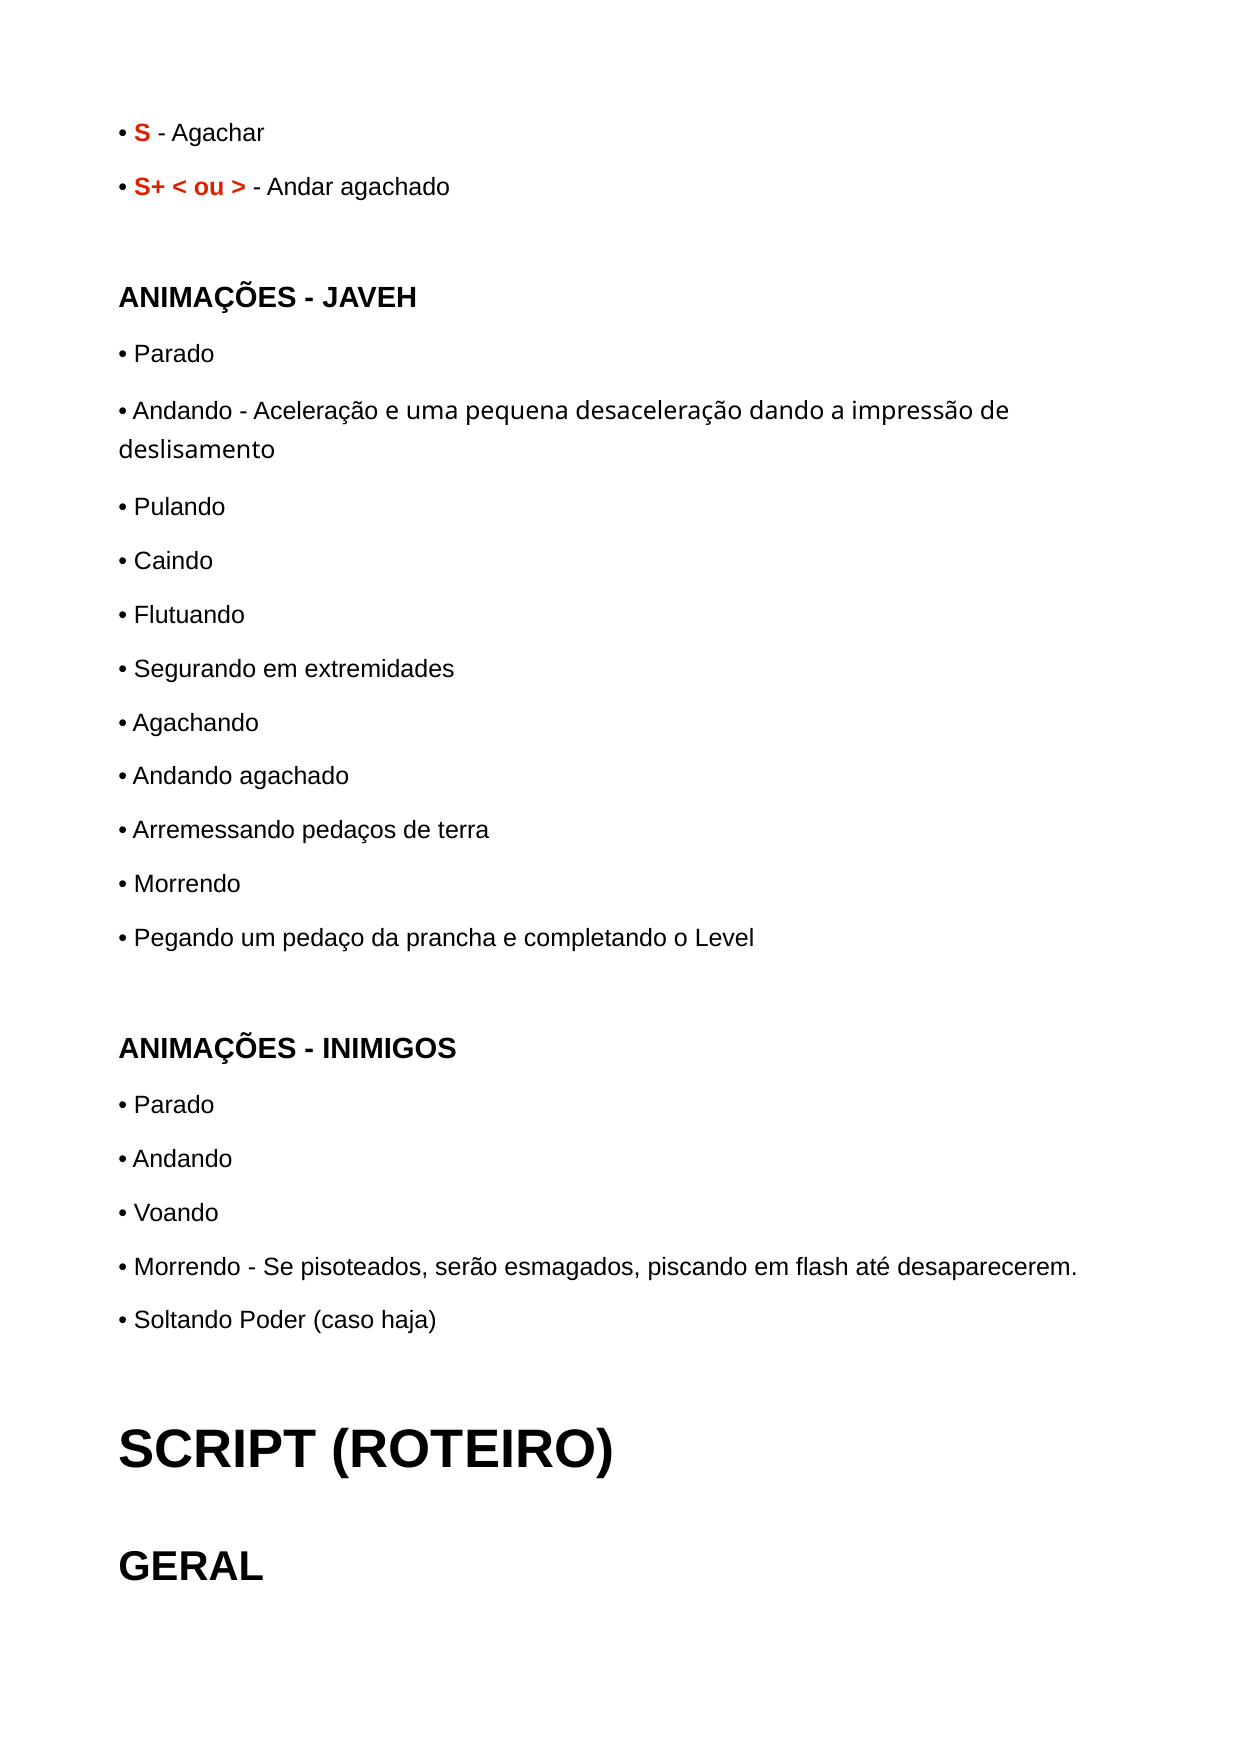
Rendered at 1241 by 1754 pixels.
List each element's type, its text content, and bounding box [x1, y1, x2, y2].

text • Morrendo - Se pisoteados, serão esmagados, piscando em flash até desaparecerem. [118, 1252, 1122, 1280]
text • Voando [118, 1198, 1122, 1226]
text • Segurando em extremidades [118, 654, 1122, 682]
text • Agachando [118, 707, 1122, 736]
text • Andando - Aceleração e uma pequena desaceleração dando a impressão de deslisamento [118, 393, 1122, 466]
text ANIMAÇÕES - INIMIGOS [118, 1031, 1122, 1064]
text GERAL [118, 1541, 1122, 1589]
text • Flutuando [118, 600, 1122, 628]
text • Pegando um pedaço da prancha e completando o Level [118, 923, 1122, 952]
text • Arremessando pedaços de terra [118, 815, 1122, 844]
text • Caindo [118, 546, 1122, 575]
text • Parado [118, 339, 1122, 368]
text • Pulando [118, 492, 1122, 521]
text • Soltando Poder (caso haja) [118, 1305, 1122, 1334]
text • Morrendo [118, 869, 1122, 898]
text • S+ < ou > - Andar agachado [118, 172, 1122, 201]
text • S - Agachar [118, 118, 1122, 147]
text • Andando [118, 1144, 1122, 1173]
text SCRIPT (ROTEIRO) [118, 1417, 1122, 1479]
text • Andando agachado [118, 761, 1122, 790]
text • Parado [118, 1090, 1122, 1119]
text ANIMAÇÕES - JAVEH [118, 280, 1122, 313]
